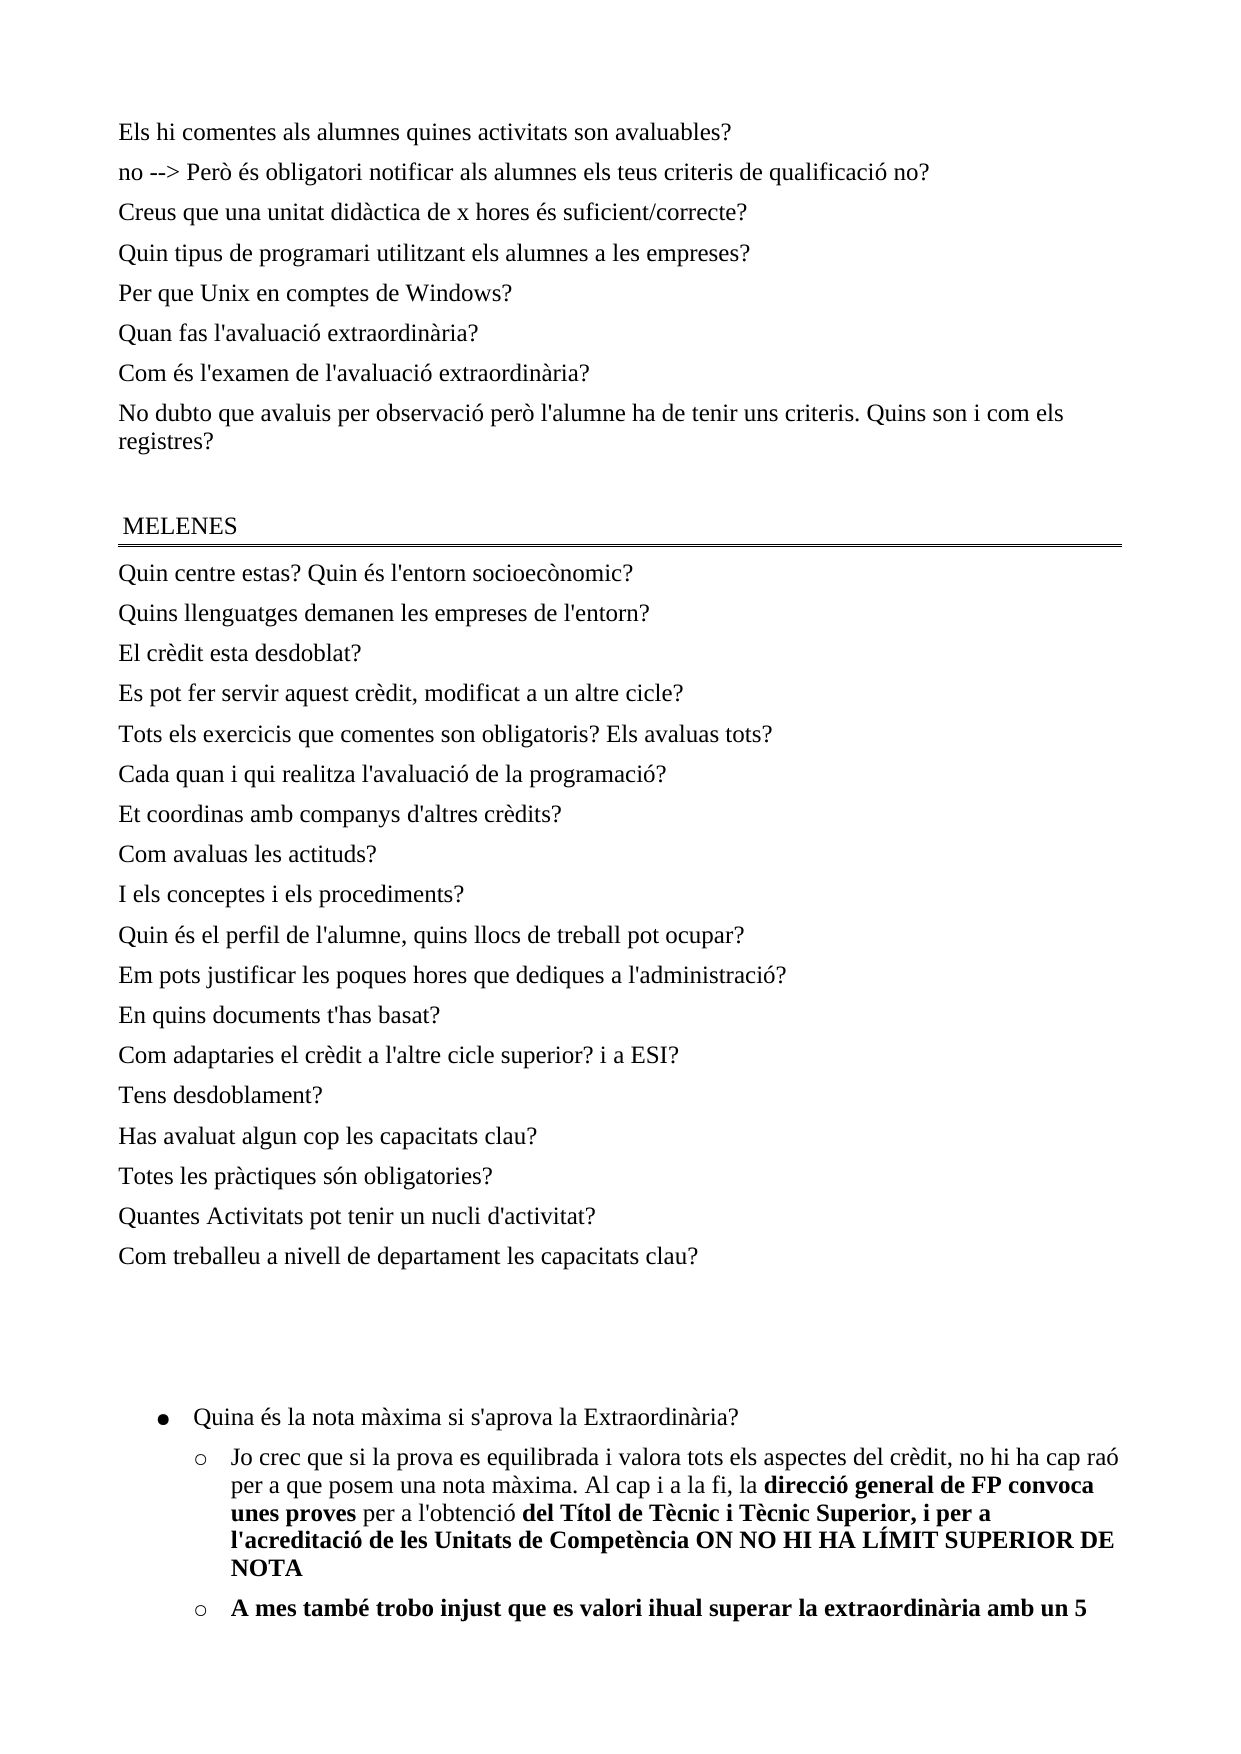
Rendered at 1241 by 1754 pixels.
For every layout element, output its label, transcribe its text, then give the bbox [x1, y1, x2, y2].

text Com avaluas les actituds? [118, 840, 1122, 868]
text El crèdit esta desdoblat? [118, 639, 1122, 667]
text Em pots justificar les poques hores que dediques a l'administració? [118, 961, 1122, 989]
text Creus que una unitat didàctica de x hores és suficient/correcte? [118, 198, 1122, 226]
text Quins llenguatges demanen les empreses de l'entorn? [118, 599, 1122, 627]
text I els conceptes i els procediments? [118, 881, 1122, 908]
text Quin és el perfil de l'alumne, quins llocs de treball pot ocupar? [118, 921, 1122, 948]
text Has avaluat algun cop les capacitats clau? [118, 1122, 1122, 1149]
text Quantes Activitats pot tenir un nucli d'activitat? [118, 1202, 1122, 1230]
text Totes les pràctiques són obligatories? [118, 1162, 1122, 1190]
list A mes també trobo injust que es valori ihual superar la extraordinària amb un 5 [193, 1594, 1122, 1622]
list Quina és la nota màxima si s'aprova la Extraordinària? [156, 1403, 1122, 1431]
text Tots els exercicis que comentes son obligatoris? Els avaluas tots? [118, 720, 1122, 747]
text Com és l'examen de l'avaluació extraordinària? [118, 359, 1122, 387]
text Quin centre estas? Quin és l'entorn socioecònomic? [118, 559, 1122, 587]
text Es pot fer servir aquest crèdit, modificat a un altre cicle? [118, 679, 1122, 707]
list Jo crec que si la prova es equilibrada i valora tots els aspectes del crèdit, no hi ha cap raó per a que posem una nota màxima. Al cap i a la fi, la direcció general de FP convoca unes proves per a l'obtenció del Títol de Tècnic i Tècnic Superior, i per a l'acreditació de les Unitats de Competència ON NO HI HA LÍMIT SUPERIOR DE NOTA [193, 1443, 1122, 1582]
text Tens desdoblament? [118, 1082, 1122, 1109]
text Quan fas l'avaluació extraordinària? [118, 319, 1122, 347]
text Cada quan i qui realitza l'avaluació de la programació? [118, 760, 1122, 788]
text No dubto que avaluis per observació però l'alumne ha de tenir uns criteris. Quins son i com els registres? [118, 399, 1122, 455]
text Els hi comentes als alumnes quines activitats son avaluables? [118, 118, 1122, 146]
text Quin tipus de programari utilitzant els alumnes a les empreses? [118, 239, 1122, 266]
text Et coordinas amb companys d'altres crèdits? [118, 800, 1122, 828]
text no --> Però és obligatori notificar als alumnes els teus criteris de qualificació no? [118, 158, 1122, 186]
text En quins documents t'has basat? [118, 1001, 1122, 1029]
text Com adaptaries el crèdit a l'altre cicle superior? i a ESI? [118, 1041, 1122, 1069]
text Com treballeu a nivell de departament les capacitats clau? [118, 1242, 1122, 1270]
text MELENES [118, 508, 1122, 544]
text Per que Unix en comptes de Windows? [118, 279, 1122, 307]
